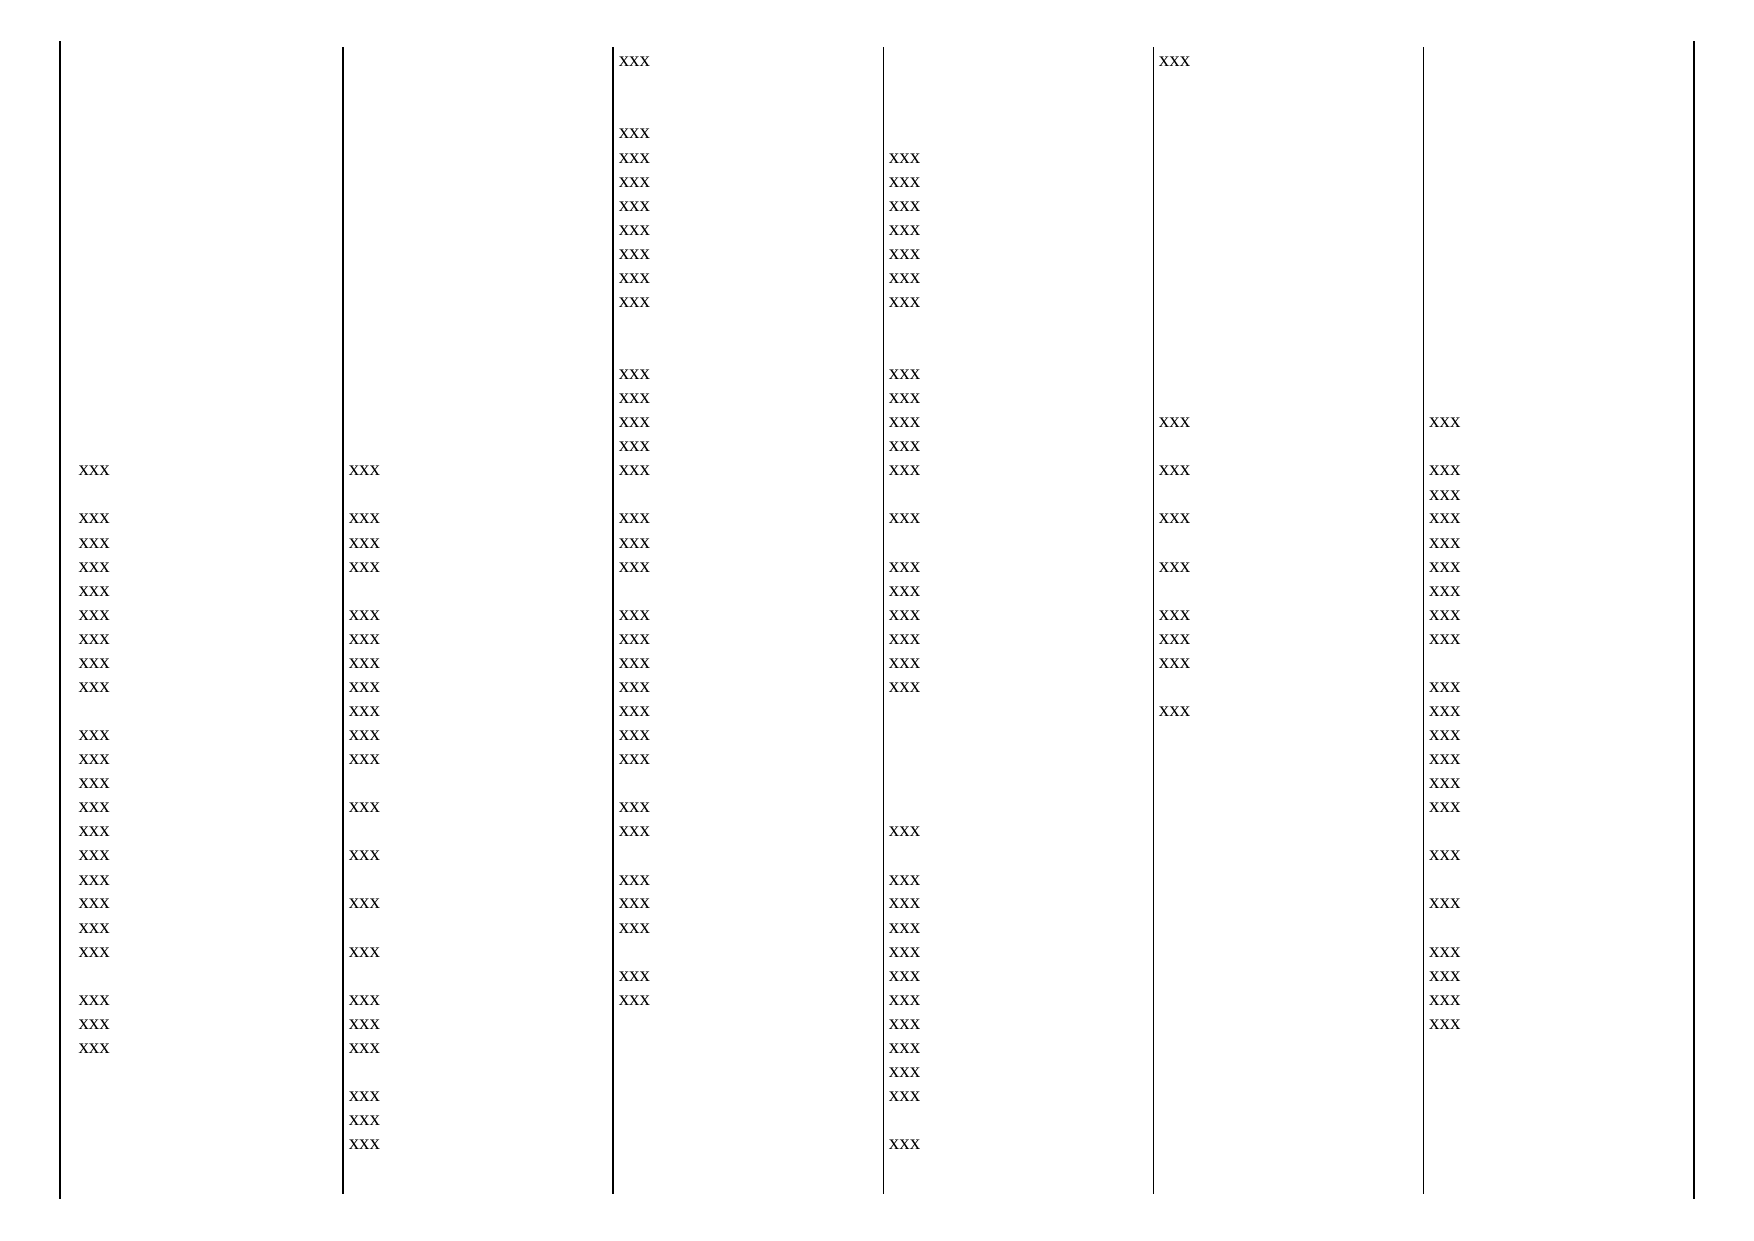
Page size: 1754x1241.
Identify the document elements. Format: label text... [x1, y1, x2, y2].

text xxx [1159, 553, 1417, 577]
text xxx [1159, 625, 1417, 649]
text xxx [1429, 528, 1687, 553]
text xxx [618, 240, 877, 264]
text xxx [889, 264, 1147, 288]
text xxx [889, 168, 1147, 192]
text xxx [1159, 456, 1417, 480]
text xxx [889, 986, 1147, 1010]
text xxx [1159, 697, 1417, 721]
text xxx [348, 601, 607, 625]
text xxx [348, 1082, 607, 1106]
text xxx [348, 649, 607, 673]
text xxx [78, 841, 337, 865]
text xxx [78, 721, 337, 745]
text xxx [78, 456, 337, 480]
text xxx [1159, 47, 1417, 71]
text xxx [1429, 480, 1687, 504]
text xxx [618, 865, 877, 889]
text xxx [618, 986, 877, 1010]
text xxx [1429, 408, 1687, 432]
text xxx [618, 216, 877, 240]
text xxx [889, 216, 1147, 240]
text xxx [78, 504, 337, 528]
text xxx [618, 745, 877, 769]
text xxx [889, 601, 1147, 625]
text xxx [889, 143, 1147, 168]
text xxx [889, 889, 1147, 913]
text xxx [618, 119, 877, 143]
text xxx [1159, 504, 1417, 528]
text xxx [78, 817, 337, 841]
text xxx [618, 168, 877, 192]
text xxx [78, 553, 337, 577]
text xxx [78, 625, 337, 649]
text xxx [889, 384, 1147, 408]
text xxx [78, 601, 337, 625]
text xxx [618, 793, 877, 817]
text xxx [618, 288, 877, 312]
text xxx [1429, 601, 1687, 625]
text xxx [348, 553, 607, 577]
text xxx [78, 577, 337, 601]
text xxx [1429, 889, 1687, 913]
text xxx [889, 553, 1147, 577]
text xxx [78, 1034, 337, 1058]
text xxx [618, 432, 877, 456]
text xxx [618, 192, 877, 216]
text xxx [618, 697, 877, 721]
text xxx [618, 47, 877, 71]
text xxx [618, 649, 877, 673]
text xxx [348, 1130, 607, 1154]
text xxx [889, 1082, 1147, 1106]
text xxx [1429, 673, 1687, 697]
text xxx [348, 697, 607, 721]
text xxx [889, 649, 1147, 673]
text xxx [348, 1034, 607, 1058]
text xxx [889, 1058, 1147, 1082]
text xxx [78, 673, 337, 697]
text xxx [78, 793, 337, 817]
text xxx [889, 432, 1147, 456]
text xxx [889, 1034, 1147, 1058]
text xxx [618, 456, 877, 480]
text xxx [889, 962, 1147, 986]
text xxx [618, 504, 877, 528]
text xxx [78, 769, 337, 793]
text xxx [348, 889, 607, 913]
text xxx [78, 938, 337, 962]
text xxx [889, 1130, 1147, 1154]
text xxx [889, 625, 1147, 649]
text xxx [1159, 601, 1417, 625]
text xxx [618, 384, 877, 408]
text xxx [889, 938, 1147, 962]
text xxx [618, 601, 877, 625]
text xxx [889, 577, 1147, 601]
text xxx [348, 841, 607, 865]
text xxx [1429, 504, 1687, 528]
text xxx [1429, 769, 1687, 793]
text xxx [889, 456, 1147, 480]
text xxx [889, 288, 1147, 312]
text xxx [618, 913, 877, 938]
text xxx [1429, 625, 1687, 649]
text xxx [618, 143, 877, 168]
text xxx [348, 986, 607, 1010]
text xxx [78, 745, 337, 769]
text xxx [1429, 1010, 1687, 1034]
text xxx [348, 504, 607, 528]
text xxx [618, 360, 877, 384]
text xxx [348, 938, 607, 962]
text xxx [1159, 649, 1417, 673]
text xxx [618, 553, 877, 577]
text xxx [889, 817, 1147, 841]
text xxx [1429, 938, 1687, 962]
text xxx [348, 721, 607, 745]
text xxx [889, 360, 1147, 384]
text xxx [889, 673, 1147, 697]
text xxx [618, 673, 877, 697]
text xxx [348, 745, 607, 769]
text xxx [1429, 962, 1687, 986]
text xxx [618, 817, 877, 841]
text xxx [1429, 577, 1687, 601]
text xxx [348, 1010, 607, 1034]
text xxx [348, 1106, 607, 1130]
text xxx [78, 1010, 337, 1034]
text xxx [78, 649, 337, 673]
text xxx [618, 962, 877, 986]
text xxx [1429, 697, 1687, 721]
text xxx [889, 913, 1147, 938]
text xxx [78, 865, 337, 889]
text xxx [78, 528, 337, 553]
text xxx [1159, 408, 1417, 432]
text xxx [618, 889, 877, 913]
text xxx [78, 986, 337, 1010]
text xxx [889, 240, 1147, 264]
text xxx [618, 721, 877, 745]
text xxx [348, 673, 607, 697]
text xxx [78, 913, 337, 938]
text xxx [889, 192, 1147, 216]
text xxx [618, 625, 877, 649]
text xxx [348, 528, 607, 553]
text xxx [618, 408, 877, 432]
text xxx [1429, 456, 1687, 480]
text xxx [1429, 721, 1687, 745]
text xxx [1429, 553, 1687, 577]
text xxx [618, 264, 877, 288]
text xxx [348, 625, 607, 649]
text xxx [78, 889, 337, 913]
text xxx [889, 865, 1147, 889]
text xxx [618, 528, 877, 553]
text xxx [1429, 986, 1687, 1010]
text xxx [889, 408, 1147, 432]
text xxx [348, 456, 607, 480]
text xxx [889, 1010, 1147, 1034]
text xxx [889, 504, 1147, 528]
text xxx [1429, 745, 1687, 769]
text xxx [348, 793, 607, 817]
text xxx [1429, 793, 1687, 817]
text xxx [1429, 841, 1687, 865]
